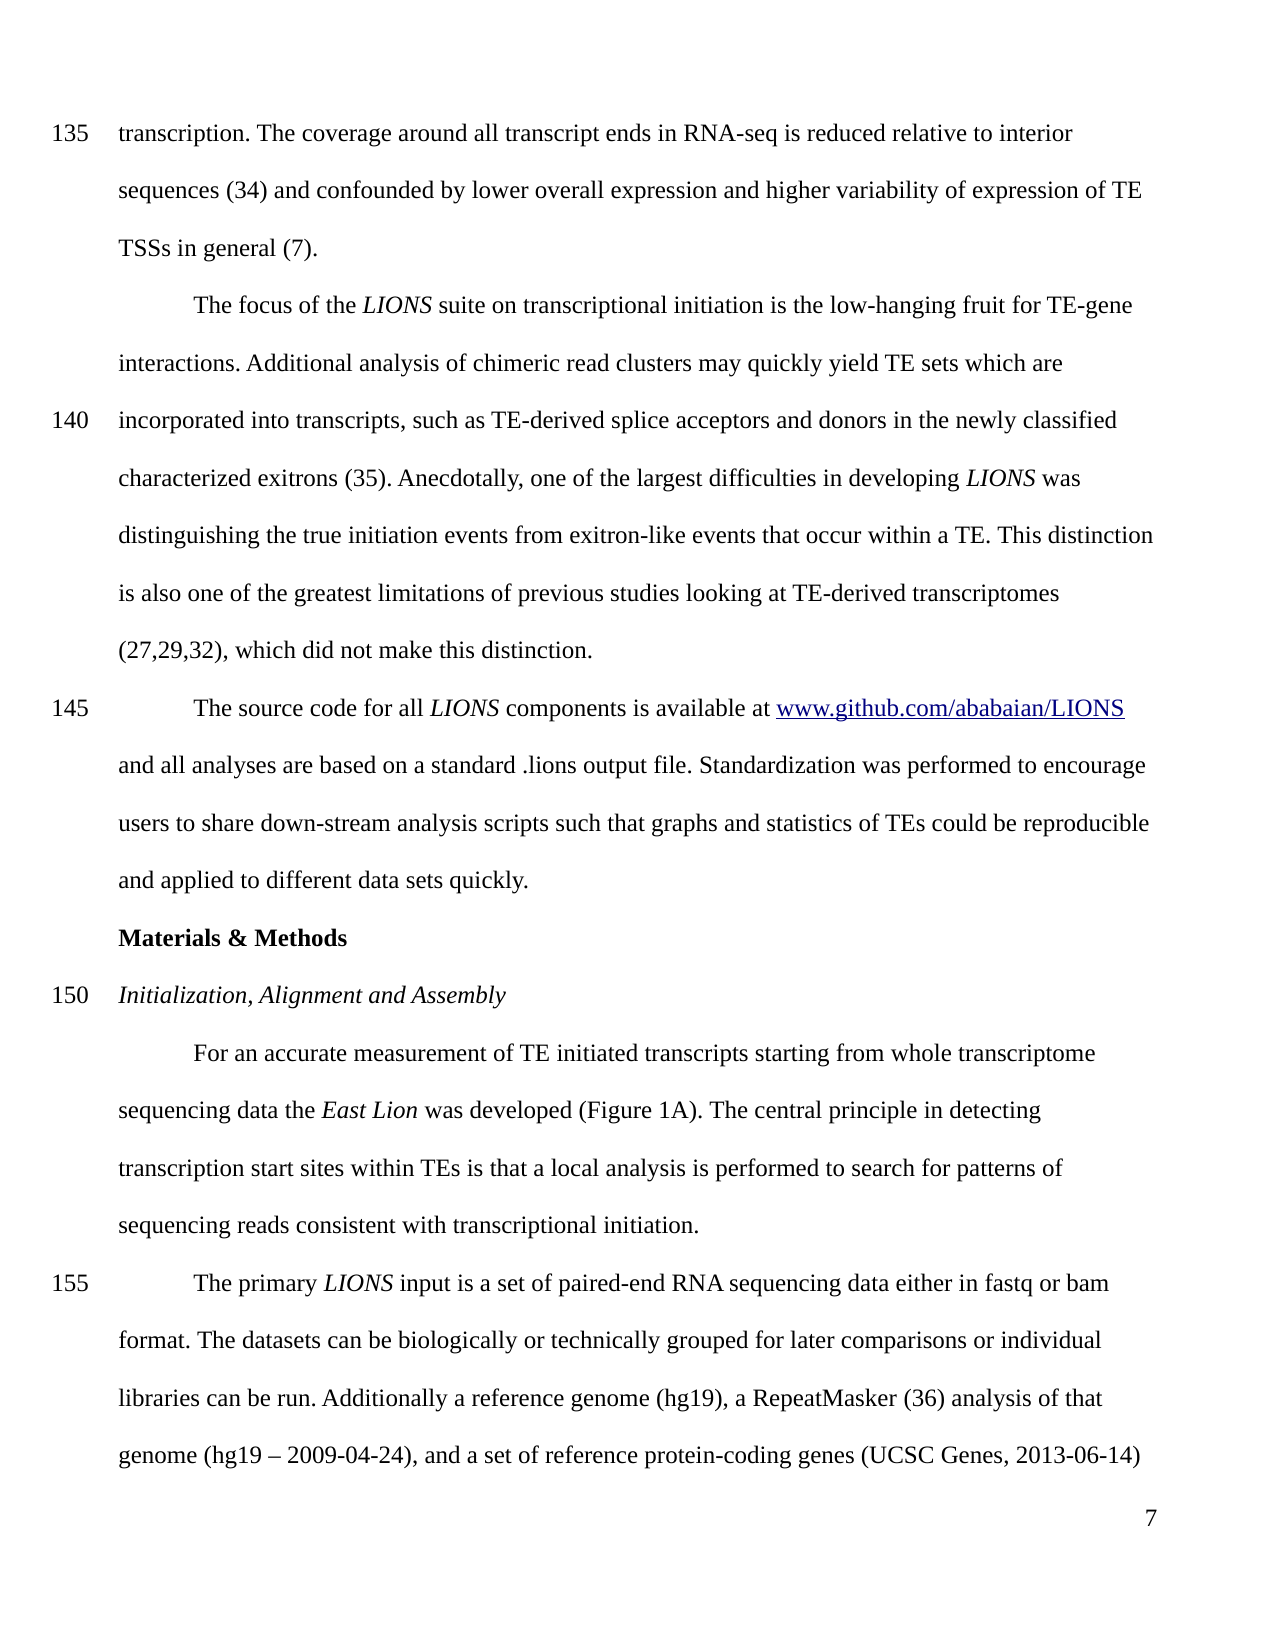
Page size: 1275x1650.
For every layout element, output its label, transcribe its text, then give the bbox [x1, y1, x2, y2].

text The focus of the LIONS suite on transcriptional initiation is the low-hanging fruit for TE-gene interactions. Additional analysis of chimeric read clusters may quickly yield TE sets which are incorporated into transcripts, such as TE-derived splice acceptors and donors in the newly classified characterized exitrons (35). Anecdotally, one of the largest difficulties in developing LIONS was distinguishing the true initiation events from exitron-like events that occur within a TE. This distinction is also one of the greatest limitations of previous studies looking at TE-derived transcriptomes (27,29,32), which did not make this distinction. [118, 291, 1157, 664]
text Materials & Methods [118, 923, 1157, 952]
text transcription. The coverage around all transcript ends in RNA-seq is reduced relative to interior sequences (34) and confounded by lower overall expression and higher variability of expression of TE TSSs in general (7). [118, 118, 1157, 262]
text The source code for all LIONS components is available at www.github.com/ababaian/LIONS and all analyses are based on a standard .lions output file. Standardization was performed to encourage users to share down-stream analysis scripts such that graphs and statistics of TEs could be reproducible and applied to different data sets quickly. [118, 693, 1157, 894]
text For an accurate measurement of TE initiated transcripts starting from whole transcriptome sequencing data the East Lion was developed (Figure 1A). The central principle in detecting transcription start sites within TEs is that a local analysis is performed to search for patterns of sequencing reads consistent with transcriptional initiation. [118, 1038, 1157, 1239]
text The primary LIONS input is a set of paired-end RNA sequencing data either in fastq or bam format. The datasets can be biologically or technically grouped for later comparisons or individual libraries can be run. Additionally a reference genome (hg19), a RepeatMasker (36) analysis of that genome (hg19 – 2009-04-24), and a set of reference protein-coding genes (UCSC Genes, 2013-06-14) [118, 1268, 1157, 1469]
text Initialization, Alignment and Assembly [118, 981, 1157, 1009]
